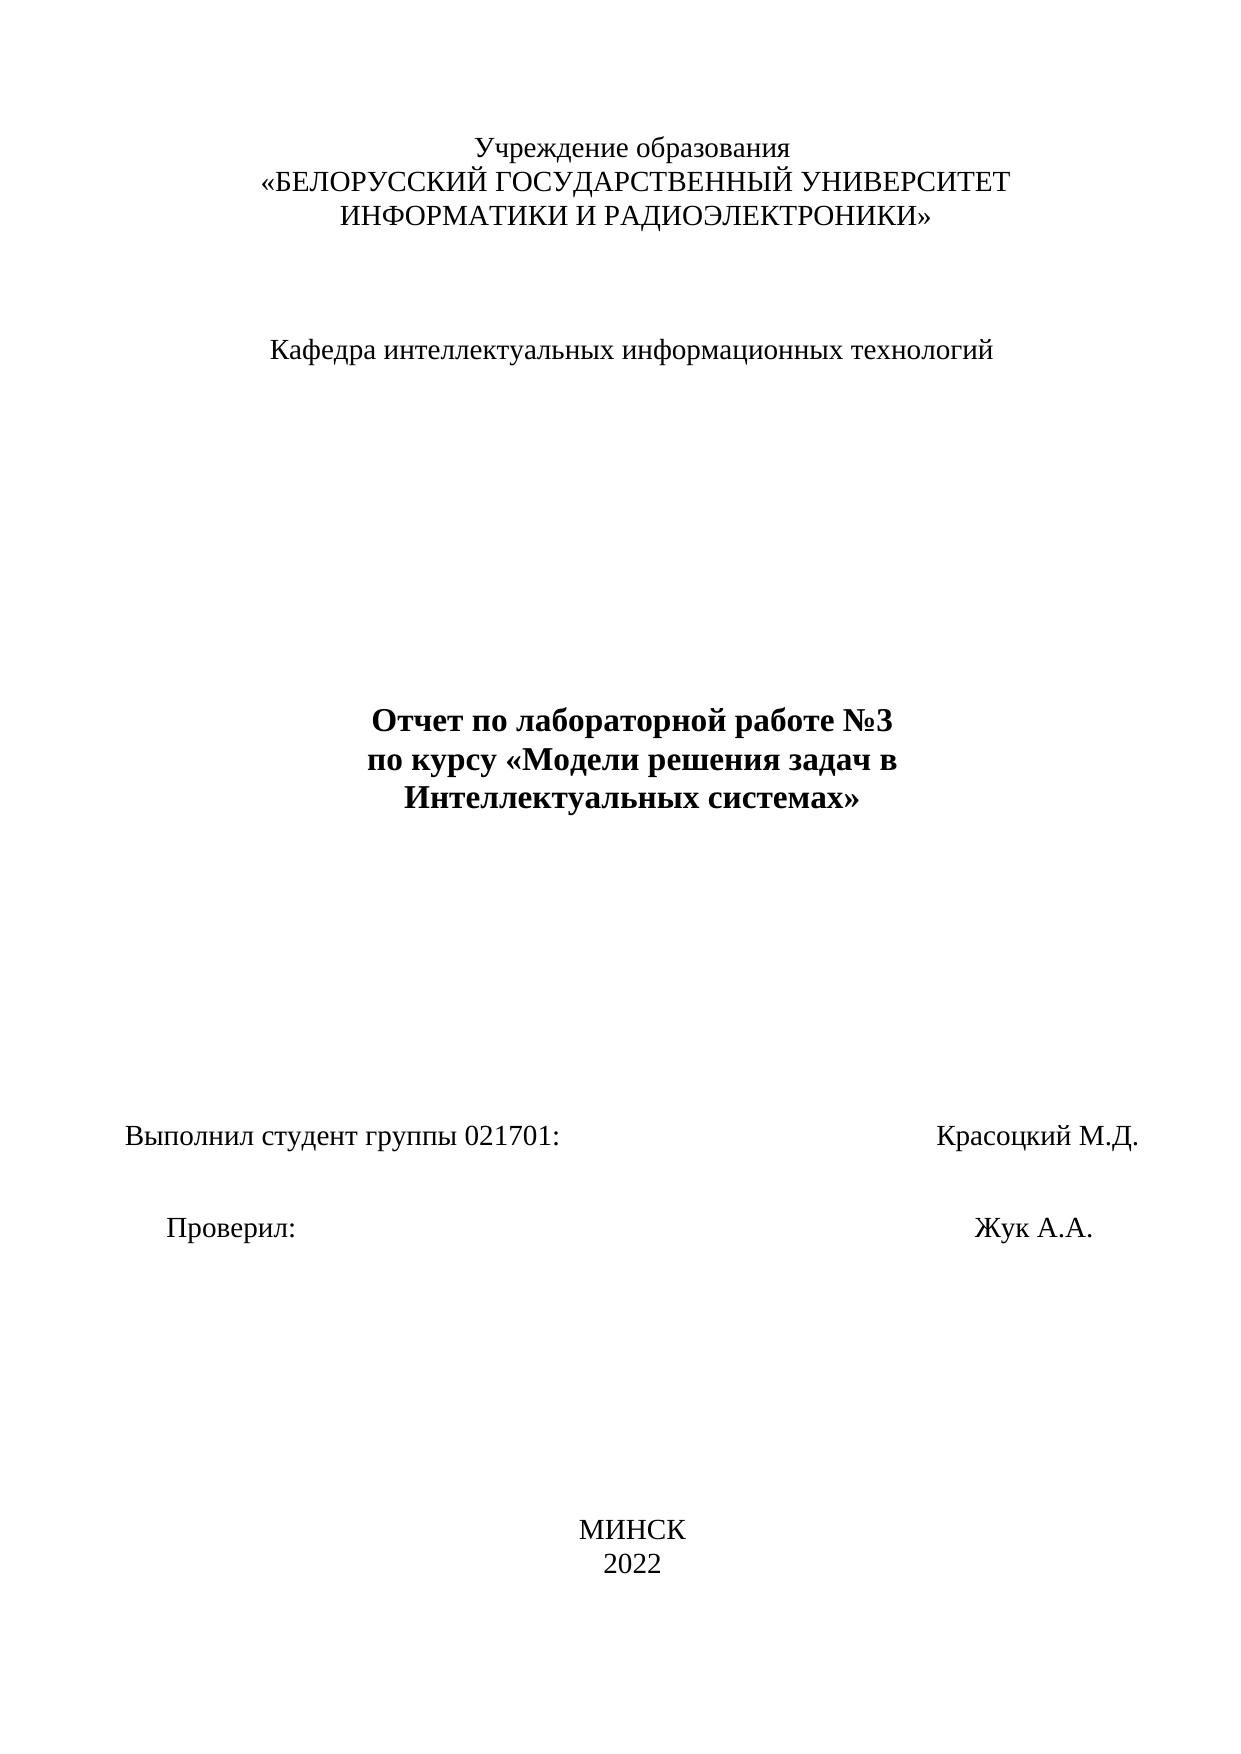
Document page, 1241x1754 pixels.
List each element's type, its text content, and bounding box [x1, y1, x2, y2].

text Выполнил студент группы 021701: Красоцкий М.Д. [119, 1118, 1145, 1152]
text МИНСК 2022 [579, 1512, 686, 1579]
text «БЕЛОРУССКИЙ ГОСУДАРСТВЕННЫЙ УНИВЕРСИТЕТ ИНФОРМАТИКИ И РАДИОЭЛЕКТРОНИКИ» [258, 164, 1013, 231]
text Кафедра интеллектуальных информационных технологий [251, 332, 1013, 365]
text Учреждение образования [251, 131, 1013, 164]
title Отчет по лабораторной работе №3 по курсу «Модели решения задач в Интеллектуальных системах» [367, 701, 898, 816]
text Проверил: Жук А.А. [119, 1210, 1141, 1244]
